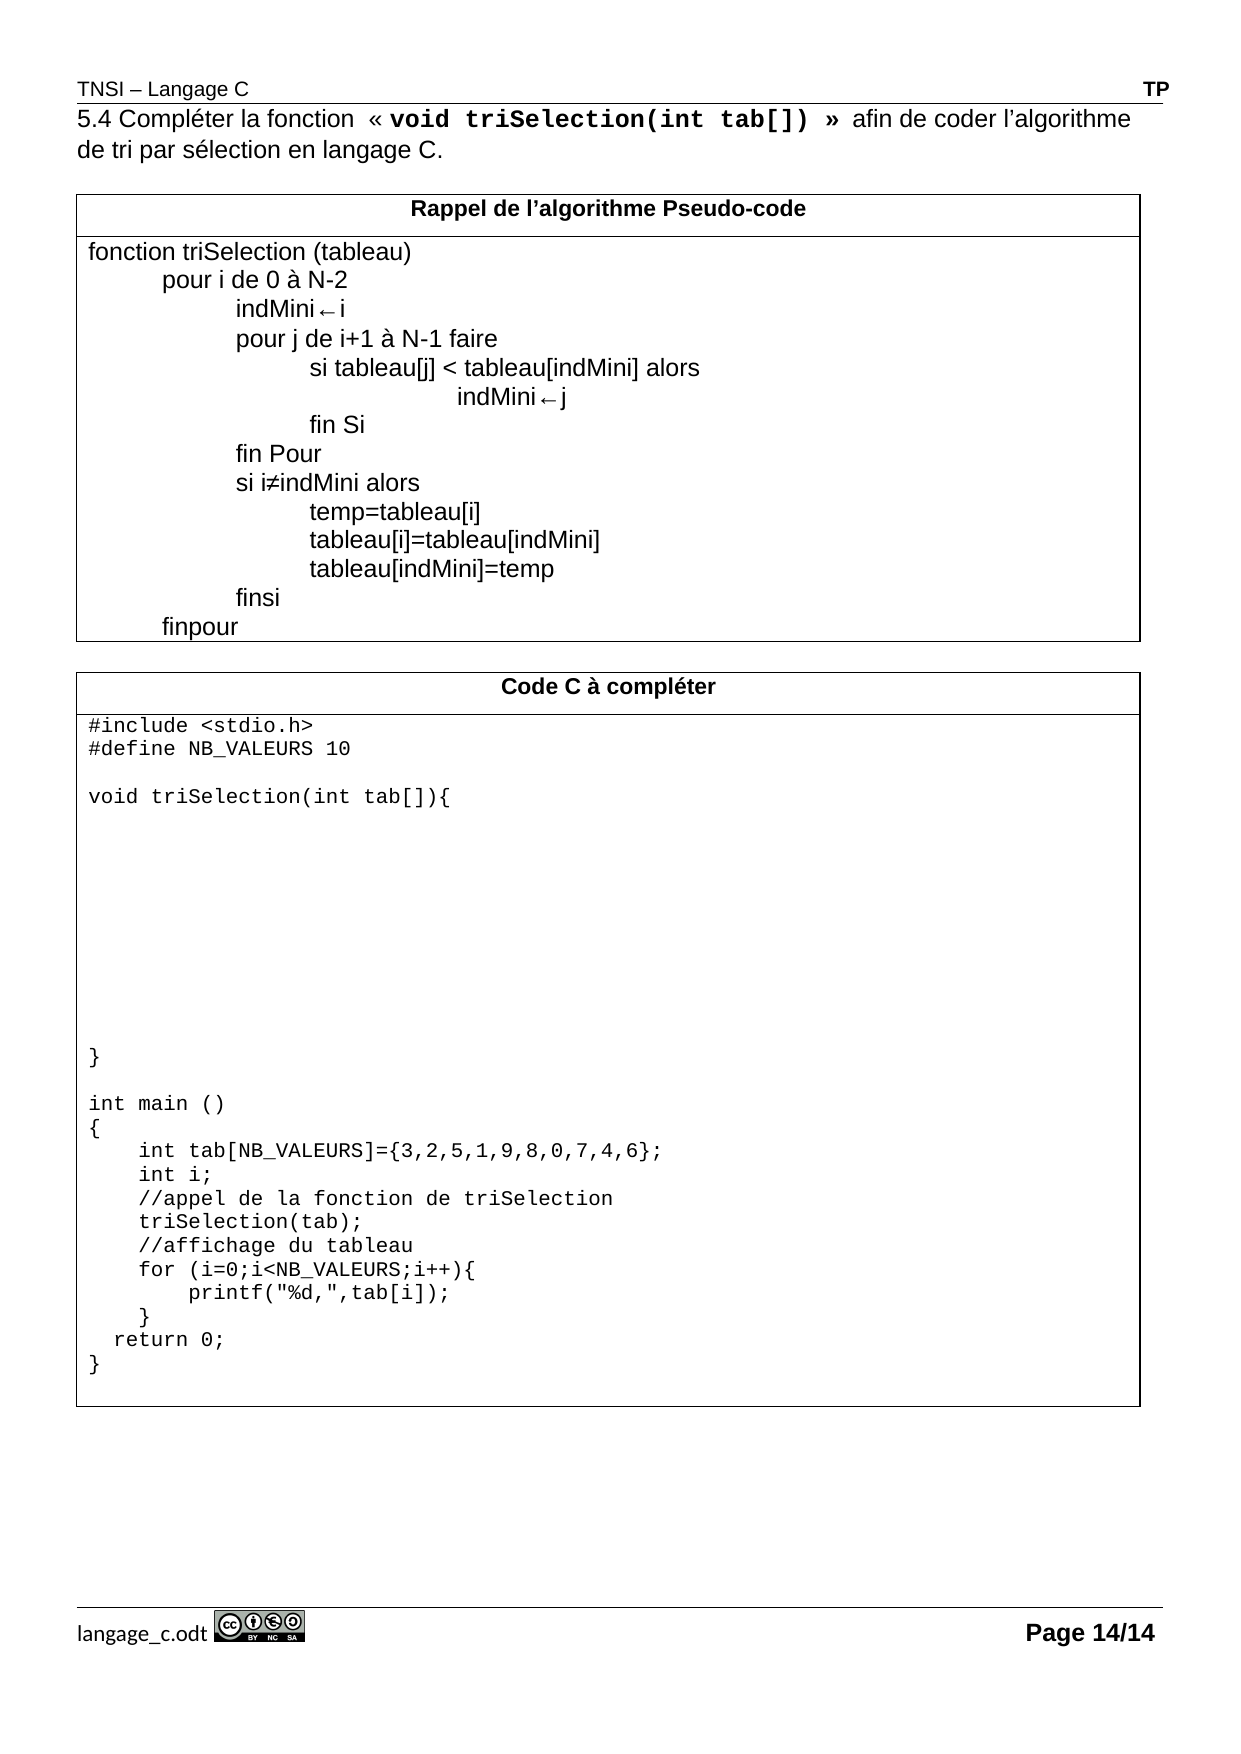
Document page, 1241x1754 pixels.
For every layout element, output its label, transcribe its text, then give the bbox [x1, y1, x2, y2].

table_cell #include <stdio.h> #define NB_VALEURS 10 void triSelection(int tab[]){ } int main () { int tab[NB_VALEURS]={3,2,5,1,9,8,0,7,4,6}; int i; //appel de la fonction de triSelection triSelection(tab); //affichage du tableau for (i=0;i<NB_VALEURS;i++){ printf("%d,",tab[i]); } return 0; } [77, 715, 1139, 1406]
text 5.4 Compléter la fonction « void triSelection(int tab[]) » afin de coder l’algorithme de tri par sélection en langage C. [77, 104, 1163, 163]
table_cell fonction triSelection (tableau) pour i de 0 à N-2 indMini←i pour j de i+1 à N‐1 faire si tableau[j] < tableau[indMini] alors indMini←j fin Si fin Pour si i≠indMini alors temp=tableau[i] tableau[i]=tableau[indMini] tableau[indMini]=temp finsi finpour [77, 237, 1139, 641]
table_header Code C à compléter [77, 673, 1139, 714]
picture [214, 1610, 305, 1642]
table_header Rappel de l’algorithme Pseudo-code [77, 195, 1139, 236]
